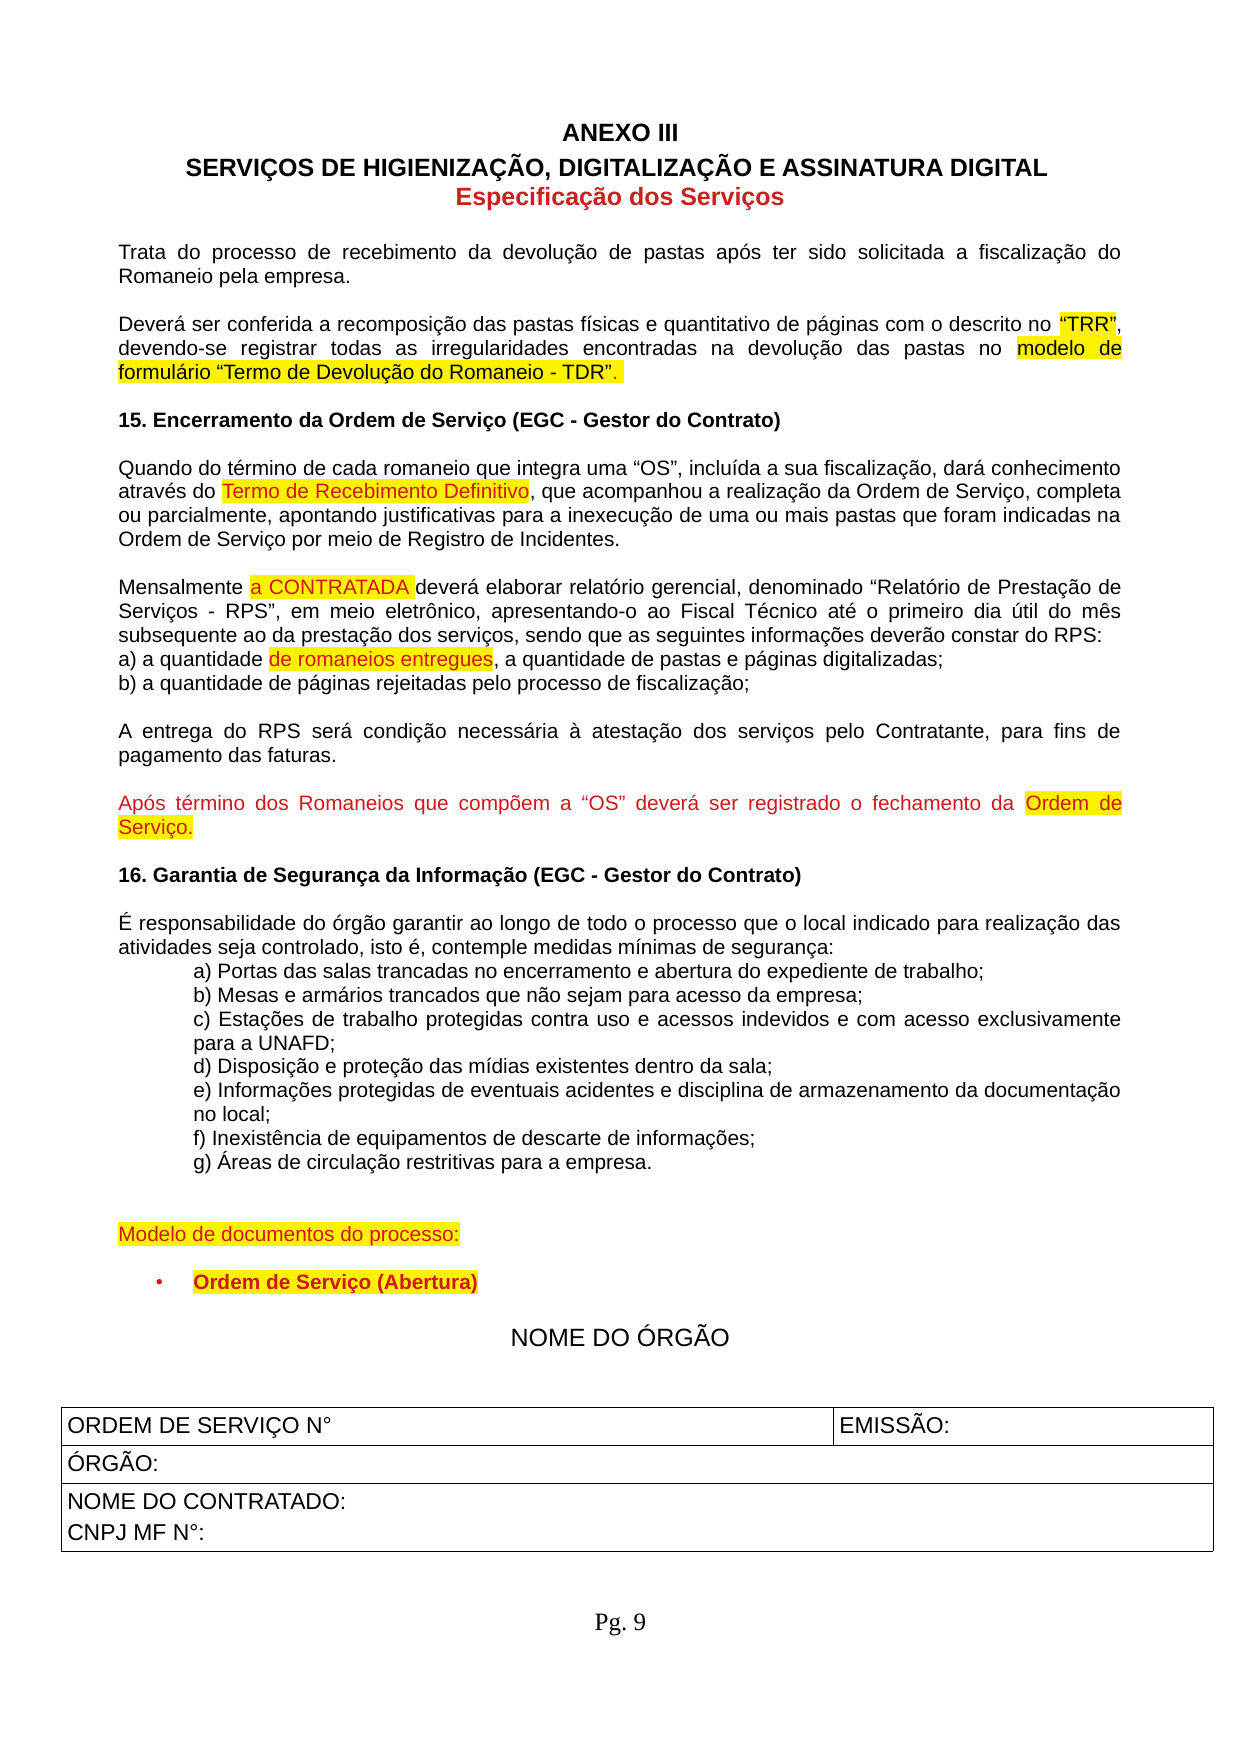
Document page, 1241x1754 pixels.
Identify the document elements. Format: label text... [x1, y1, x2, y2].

text e) Informações protegidas de eventuais acidentes e disciplina de armazenamento da documentação no local; [193, 1078, 1122, 1126]
table_cell ÓRGÃO: [62, 1446, 1213, 1482]
table_header EMISSÃO: [834, 1408, 1213, 1444]
list Ordem de Serviço (Abertura) [156, 1270, 1122, 1294]
text d) Disposição e proteção das mídias existentes dentro da sala; [193, 1054, 1122, 1078]
text b) a quantidade de páginas rejeitadas pelo processo de fiscalização; [118, 671, 1122, 695]
text c) Estações de trabalho protegidas contra uso e acessos indevidos e com acesso exclusivamente para a UNAFD; [193, 1006, 1122, 1054]
text 15. Encerramento da Ordem de Serviço (EGC - Gestor do Contrato) [118, 407, 1122, 431]
text 16. Garantia de Segurança da Informação (EGC - Gestor do Contrato) [118, 863, 1122, 887]
text f) Inexistência de equipamentos de descarte de informações; [193, 1126, 1122, 1150]
text Deverá ser conferida a recomposição das pastas físicas e quantitativo de páginas com o descrito no “TRR”, devendo-se registrar todas as irregularidades encontradas na devolução das pastas no modelo de formulário “Termo de Devolução do Romaneio - TDR”. [118, 312, 1122, 383]
table_cell NOME DO CONTRATADO: CNPJ MF N°: [62, 1484, 1213, 1551]
text NOME DO ÓRGÃO [118, 1323, 1122, 1352]
text A entrega do RPS será condição necessária à atestação dos serviços pelo Contratante, para fins de pagamento das faturas. [118, 719, 1122, 767]
text Mensalmente a CONTRATADA deverá elaborar relatório gerencial, denominado “Relatório de Prestação de Serviços - RPS”, em meio eletrônico, apresentando-o ao Fiscal Técnico até o primeiro dia útil do mês subsequente ao da prestação dos serviços, sendo que as seguintes informações deverão constar do RPS: [118, 575, 1122, 647]
text Quando do término de cada romaneio que integra uma “OS”, incluída a sua fiscalização, dará conhecimento através do Termo de Recebimento Definitivo, que acompanhou a realização da Ordem de Serviço, completa ou parcialmente, apontando justificativas para a inexecução de uma ou mais pastas que foram indicadas na Ordem de Serviço por meio de Registro de Incidentes. [118, 455, 1122, 551]
text Trata do processo de recebimento da devolução de pastas após ter sido solicitada a fiscalização do Romaneio pela empresa. [118, 240, 1122, 288]
text g) Áreas de circulação restritivas para a empresa. [193, 1150, 1122, 1174]
text a) Portas das salas trancadas no encerramento e abertura do expediente de trabalho; [193, 958, 1122, 982]
text É responsabilidade do órgão garantir ao longo de todo o processo que o local indicado para realização das atividades seja controlado, isto é, contemple medidas mínimas de segurança: [118, 911, 1122, 958]
text Após término dos Romaneios que compõem a “OS” deverá ser registrado o fechamento da Ordem de Serviço. [118, 791, 1122, 839]
text Modelo de documentos do processo: [118, 1222, 1122, 1246]
table_header ORDEM DE SERVIÇO N° [62, 1408, 833, 1444]
text a) a quantidade de romaneios entregues, a quantidade de pastas e páginas digitalizadas; [118, 647, 1122, 671]
text b) Mesas e armários trancados que não sejam para acesso da empresa; [193, 982, 1122, 1006]
